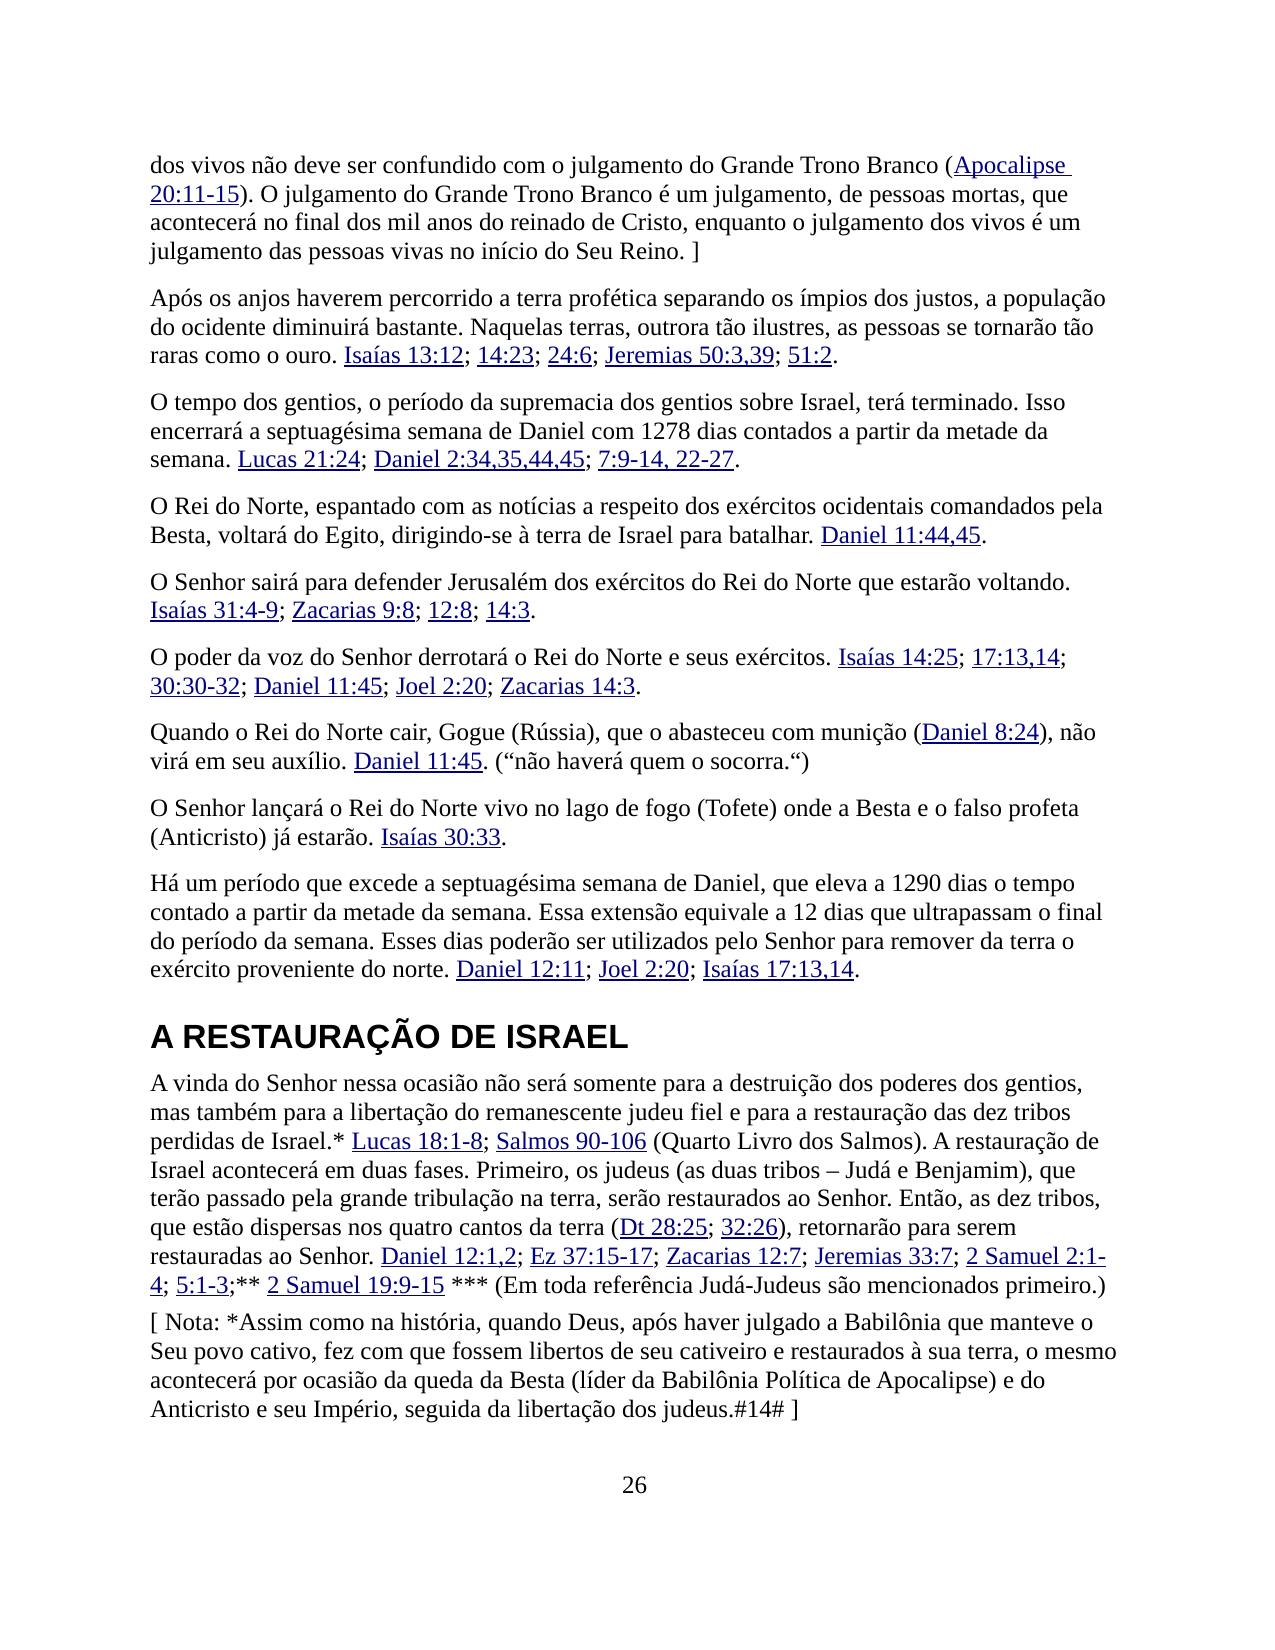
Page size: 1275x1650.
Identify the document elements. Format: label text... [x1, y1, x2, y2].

text O Rei do Norte, espantado com as notícias a respeito dos exércitos ocidentais comandados pela Besta, voltará do Egito, dirigindo-se à terra de Israel para batalhar. Daniel 11:44,45. [150, 491, 1125, 549]
text A vinda do Senhor nessa ocasião não será somente para a destruição dos poderes dos gentios, mas também para a libertação do remanescente judeu fiel e para a restauração das dez tribos perdidas de Israel.* Lucas 18:1-8; Salmos 90-106 (Quarto Livro dos Salmos). A restauração de Israel acontecerá em duas fases. Primeiro, os judeus (as duas tribos – Judá e Benjamim), que terão passado pela grande tribulação na terra, serão restaurados ao Senhor. Então, as dez tribos, que estão dispersas nos quatro cantos da terra (Dt 28:25; 32:26), retornarão para serem restauradas ao Senhor. Daniel 12:1,2; Ez 37:15-17; Zacarias 12:7; Jeremias 33:7; 2 Samuel 2:1-4; 5:1-3;** 2 Samuel 19:9-15 *** (Em toda referência Judá-Judeus são mencionados primeiro.) [150, 1068, 1125, 1298]
text O poder da voz do Senhor derrotará o Rei do Norte e seus exércitos. Isaías 14:25; 17:13,14; 30:30-32; Daniel 11:45; Joel 2:20; Zacarias 14:3. [150, 642, 1125, 699]
text O Senhor sairá para defender Jerusalém dos exércitos do Rei do Norte que estarão voltando. Isaías 31:4-9; Zacarias 9:8; 12:8; 14:3. [150, 567, 1125, 624]
text Quando o Rei do Norte cair, Gogue (Rússia), que o abasteceu com munição (Daniel 8:24), não virá em seu auxílio. Daniel 11:45. (“não haverá quem o socorra.“) [150, 717, 1125, 775]
subtitle A RESTAURAÇÃO DE ISRAEL [150, 1017, 1125, 1056]
text O Senhor lançará o Rei do Norte vivo no lago de fogo (Tofete) onde a Besta e o falso profeta (Anticristo) já estarão. Isaías 30:33. [150, 793, 1125, 850]
text O tempo dos gentios, o período da supremacia dos gentios sobre Israel, terá terminado. Isso encerrará a septuagésima semana de Daniel com 1278 dias contados a partir da metade da semana. Lucas 21:24; Daniel 2:34,35,44,45; 7:9-14, 22-27. [150, 387, 1125, 473]
text dos vivos não deve ser confundido com o julgamento do Grande Trono Branco (Apocalipse 20:11-15). O julgamento do Grande Trono Branco é um julgamento, de pessoas mortas, que acontecerá no final dos mil anos do reinado de Cristo, enquanto o julgamento dos vivos é um julgamento das pessoas vivas no início do Seu Reino. ] [150, 150, 1125, 265]
text Após os anjos haverem percorrido a terra profética separando os ímpios dos justos, a população do ocidente diminuirá bastante. Naquelas terras, outrora tão ilustres, as pessoas se tornarão tão raras como o ouro. Isaías 13:12; 14:23; 24:6; Jeremias 50:3,39; 51:2. [150, 283, 1125, 369]
text [ Nota: *Assim como na história, quando Deus, após haver julgado a Babilônia que manteve o Seu povo cativo, fez com que fossem libertos de seu cativeiro e restaurados à sua terra, o mesmo acontecerá por ocasião da queda da Besta (líder da Babilônia Política de Apocalipse) e do Anticristo e seu Império, seguida da libertação dos judeus.#14# ] [150, 1307, 1125, 1422]
text Há um período que excede a septuagésima semana de Daniel, que eleva a 1290 dias o tempo contado a partir da metade da semana. Essa extensão equivale a 12 dias que ultrapassam o final do período da semana. Esses dias poderão ser utilizados pelo Senhor para remover da terra o exército proveniente do norte. Daniel 12:11; Joel 2:20; Isaías 17:13,14. [150, 868, 1125, 983]
